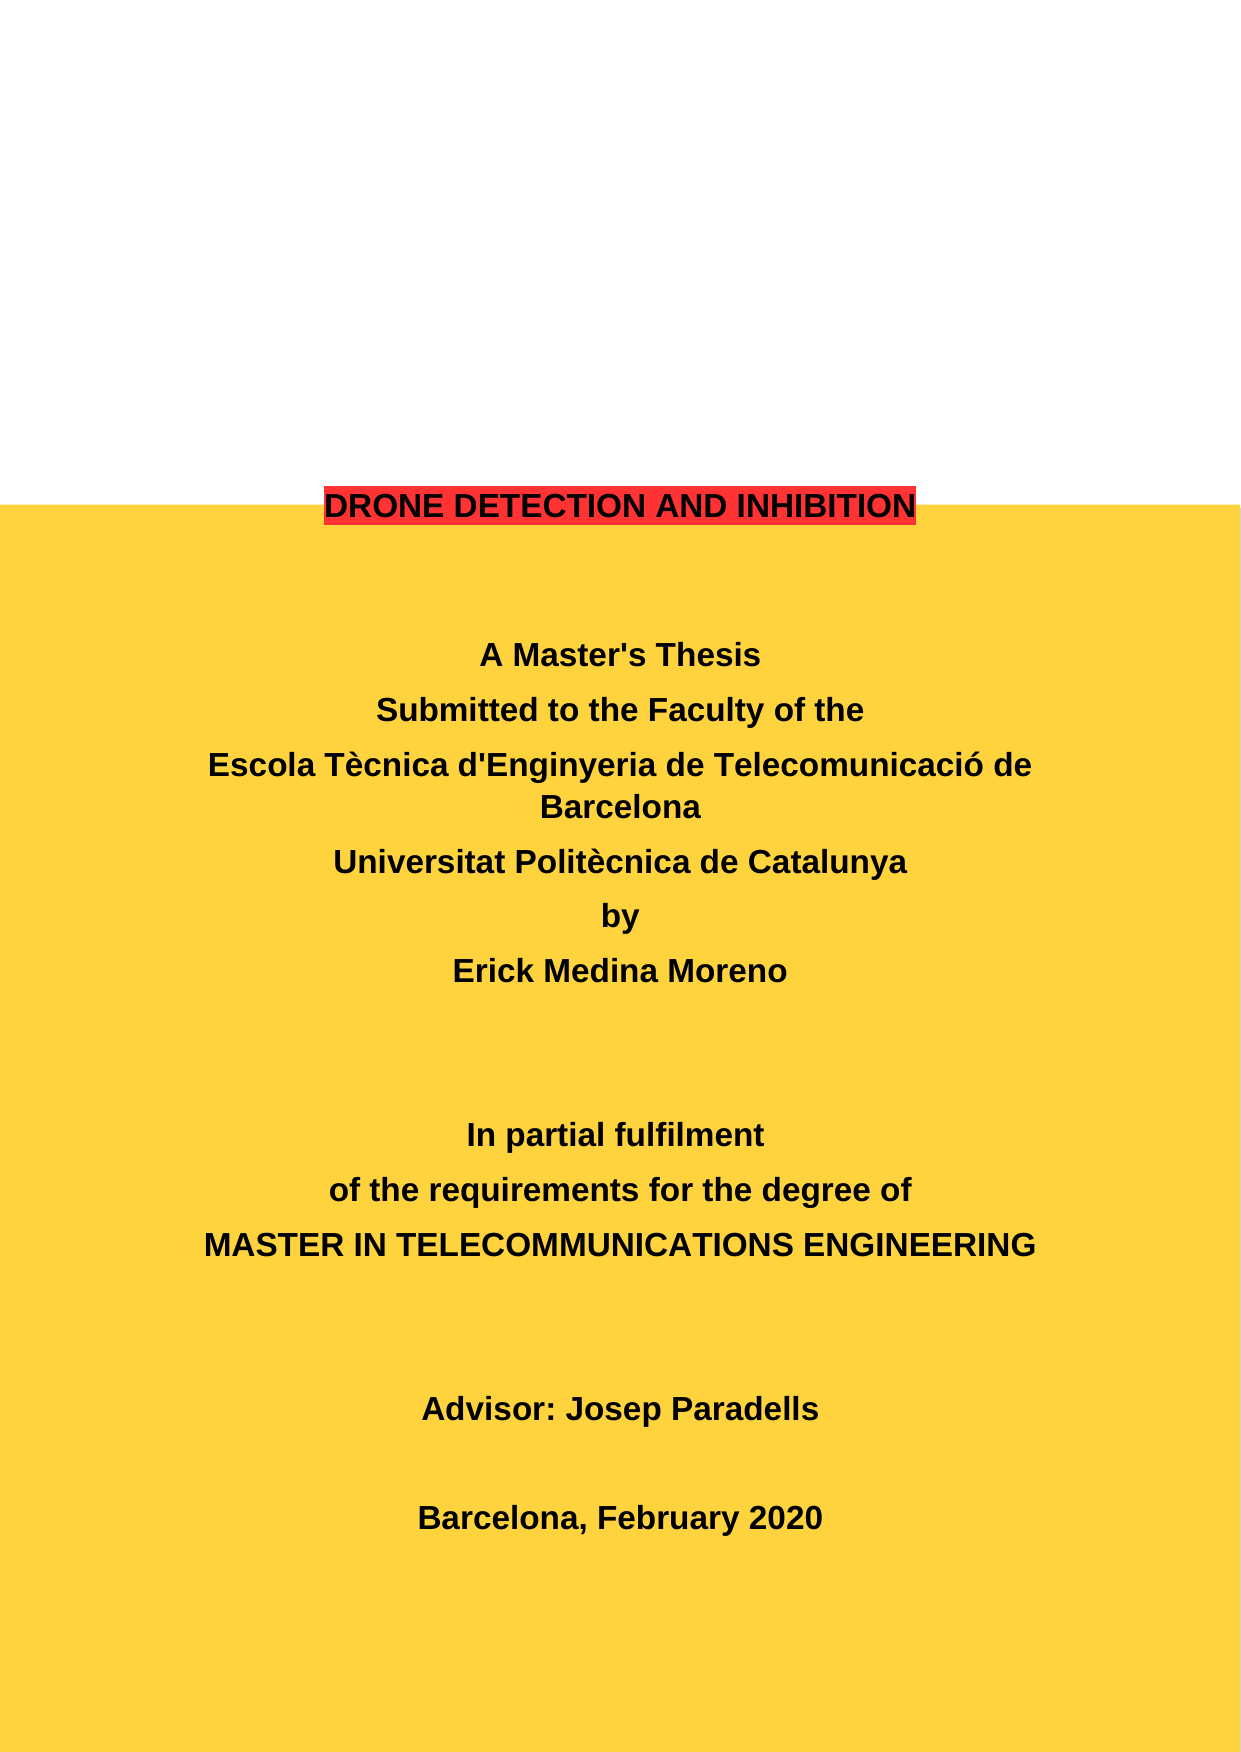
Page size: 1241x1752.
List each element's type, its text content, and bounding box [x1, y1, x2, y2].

title List of Tables [325, 504, 915, 524]
text DRONE DETECTION AND INHIBITION [165, 486, 1075, 504]
